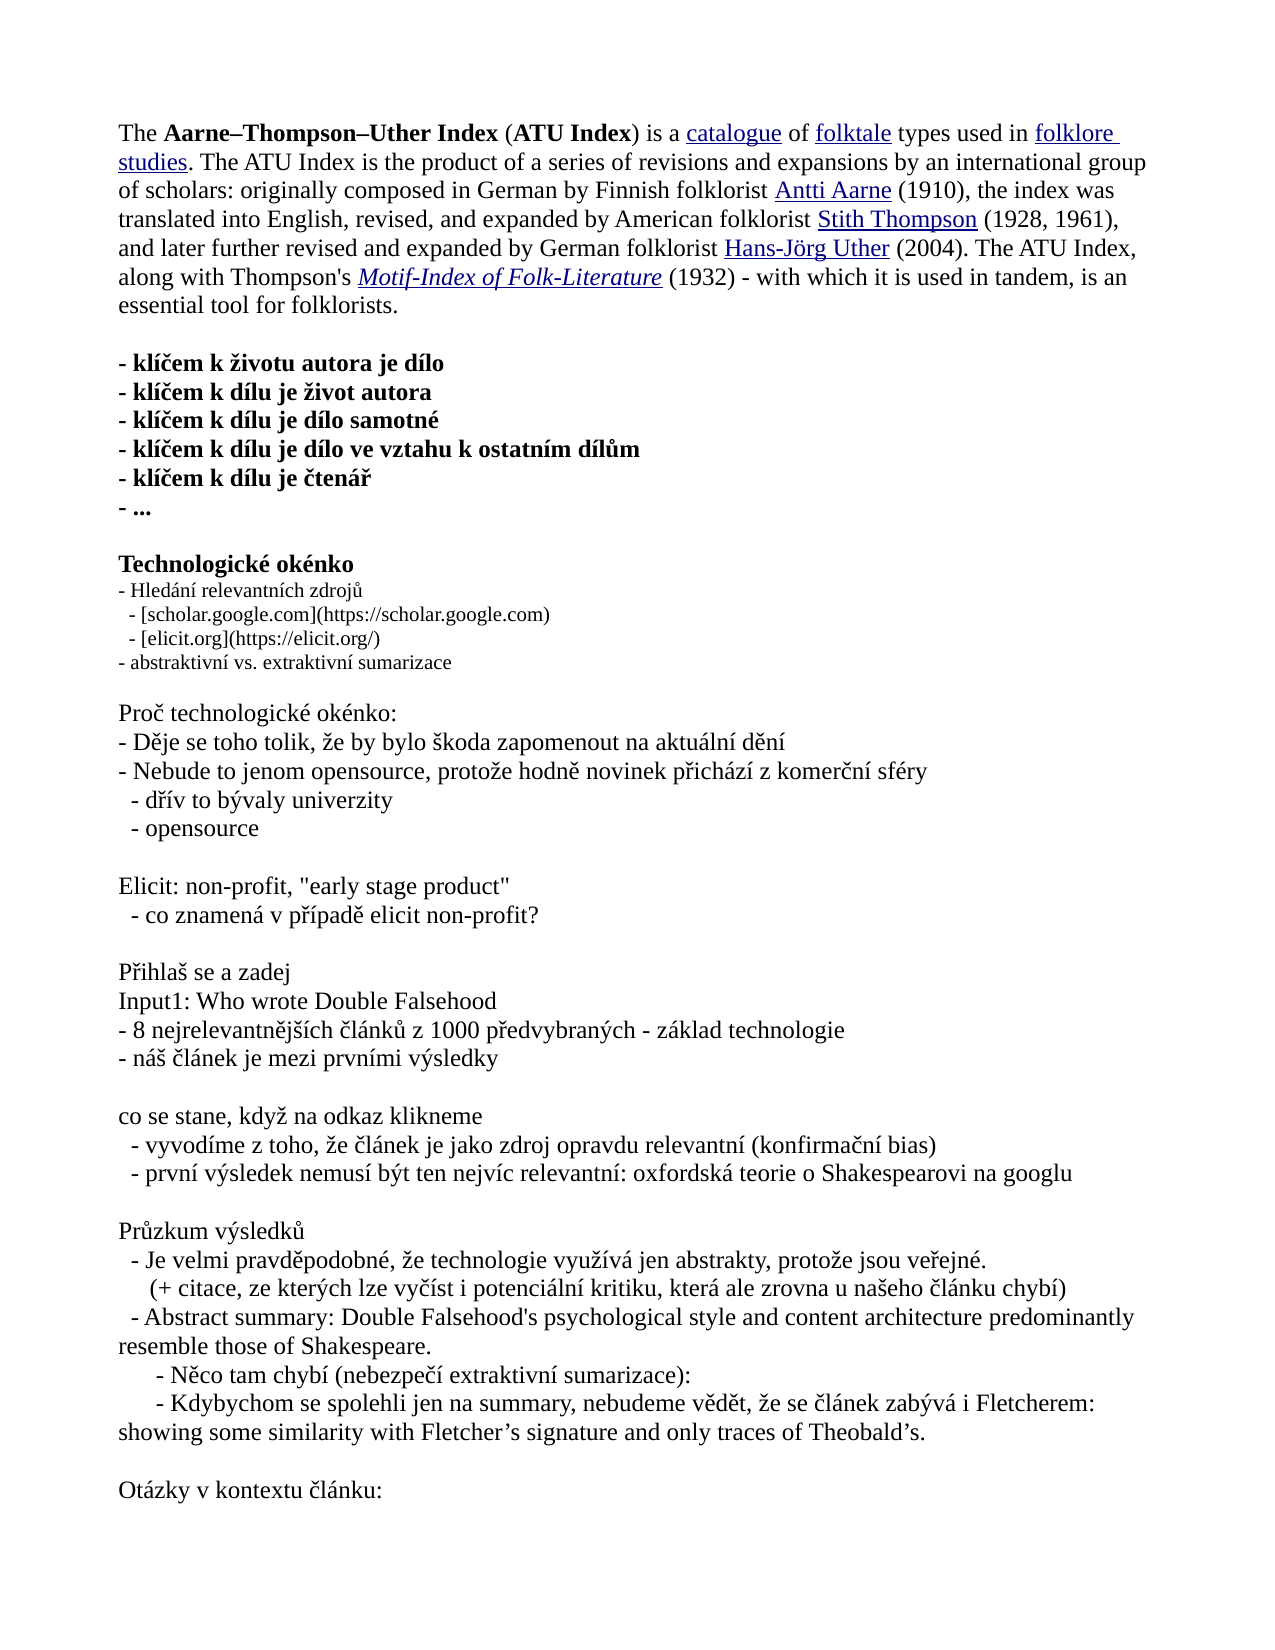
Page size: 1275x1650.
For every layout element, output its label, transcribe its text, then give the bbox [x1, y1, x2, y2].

text co se stane, když na odkaz klikneme [118, 1101, 1157, 1130]
text - Kdybychom se spolehli jen na summary, nebudeme vědět, že se článek zabývá i Fletcherem: showing some similarity with Fletcher’s signature and only traces of Theobald’s. [118, 1388, 1157, 1446]
text Otázky v kontextu článku: [118, 1475, 1157, 1503]
text - Abstract summary: Double Falsehood's psychological style and content architecture predominantly resemble those of Shakespeare. [118, 1302, 1157, 1360]
text - dřív to bývaly univerzity [118, 785, 1157, 813]
text - vyvodíme z toho, že článek je jako zdroj opravdu relevantní (konfirmační bias) [118, 1130, 1157, 1158]
text - co znamená v případě elicit non-profit? [118, 900, 1157, 928]
text - Děje se toho tolik, že by bylo škoda zapomenout na aktuální dění [118, 727, 1157, 756]
text - Hledání relevantních zdrojů [118, 578, 1157, 602]
text - Něco tam chybí (nebezpečí extraktivní sumarizace): [118, 1360, 1157, 1388]
text Proč technologické okénko: [118, 698, 1157, 727]
text The Aarne–Thompson–Uther Index (ATU Index) is a catalogue of folktale types used in folklore studies. The ATU Index is the product of a series of revisions and expansions by an international group of scholars: originally composed in German by Finnish folklorist Antti Aarne (1910), the index was translated into English, revised, and expanded by American folklorist Stith Thompson (1928, 1961), and later further revised and expanded by German folklorist Hans-Jörg Uther (2004). The ATU Index, along with Thompson's Motif-Index of Folk-Literature (1932) - with which it is used in tandem, is an essential tool for folklorists. [118, 118, 1157, 319]
text Input1: Who wrote Double Falsehood [118, 986, 1157, 1015]
text - náš článek je mezi prvními výsledky [118, 1043, 1157, 1072]
text - klíčem k dílu je život autora [118, 377, 1157, 406]
text - klíčem k dílu je dílo samotné [118, 406, 1157, 434]
text - klíčem k dílu je dílo ve vztahu k ostatním dílům [118, 434, 1157, 463]
text - [scholar.google.com](https://scholar.google.com) [118, 602, 1157, 626]
text - Je velmi pravděpodobné, že technologie využívá jen abstrakty, protože jsou veřejné. [118, 1245, 1157, 1273]
text - první výsledek nemusí být ten nejvíc relevantní: oxfordská teorie o Shakespearovi na googlu [118, 1158, 1157, 1187]
text Elicit: non-profit, "early stage product" [118, 871, 1157, 900]
text - 8 nejrelevantnějších článků z 1000 předvybraných - základ technologie [118, 1015, 1157, 1043]
text - Nebude to jenom opensource, protože hodně novinek přichází z komerční sféry [118, 756, 1157, 785]
text - abstraktivní vs. extraktivní sumarizace [118, 650, 1157, 674]
text Přihlaš se a zadej [118, 957, 1157, 986]
text Technologické okénko [118, 549, 1157, 578]
text - ... [118, 492, 1157, 521]
text (+ citace, ze kterých lze vyčíst i potenciální kritiku, která ale zrovna u našeho článku chybí) [118, 1273, 1157, 1302]
text Průzkum výsledků [118, 1216, 1157, 1245]
text - opensource [118, 813, 1157, 842]
text - [elicit.org](https://elicit.org/) [118, 626, 1157, 650]
text - klíčem k životu autora je dílo [118, 348, 1157, 377]
text - klíčem k dílu je čtenář [118, 463, 1157, 492]
